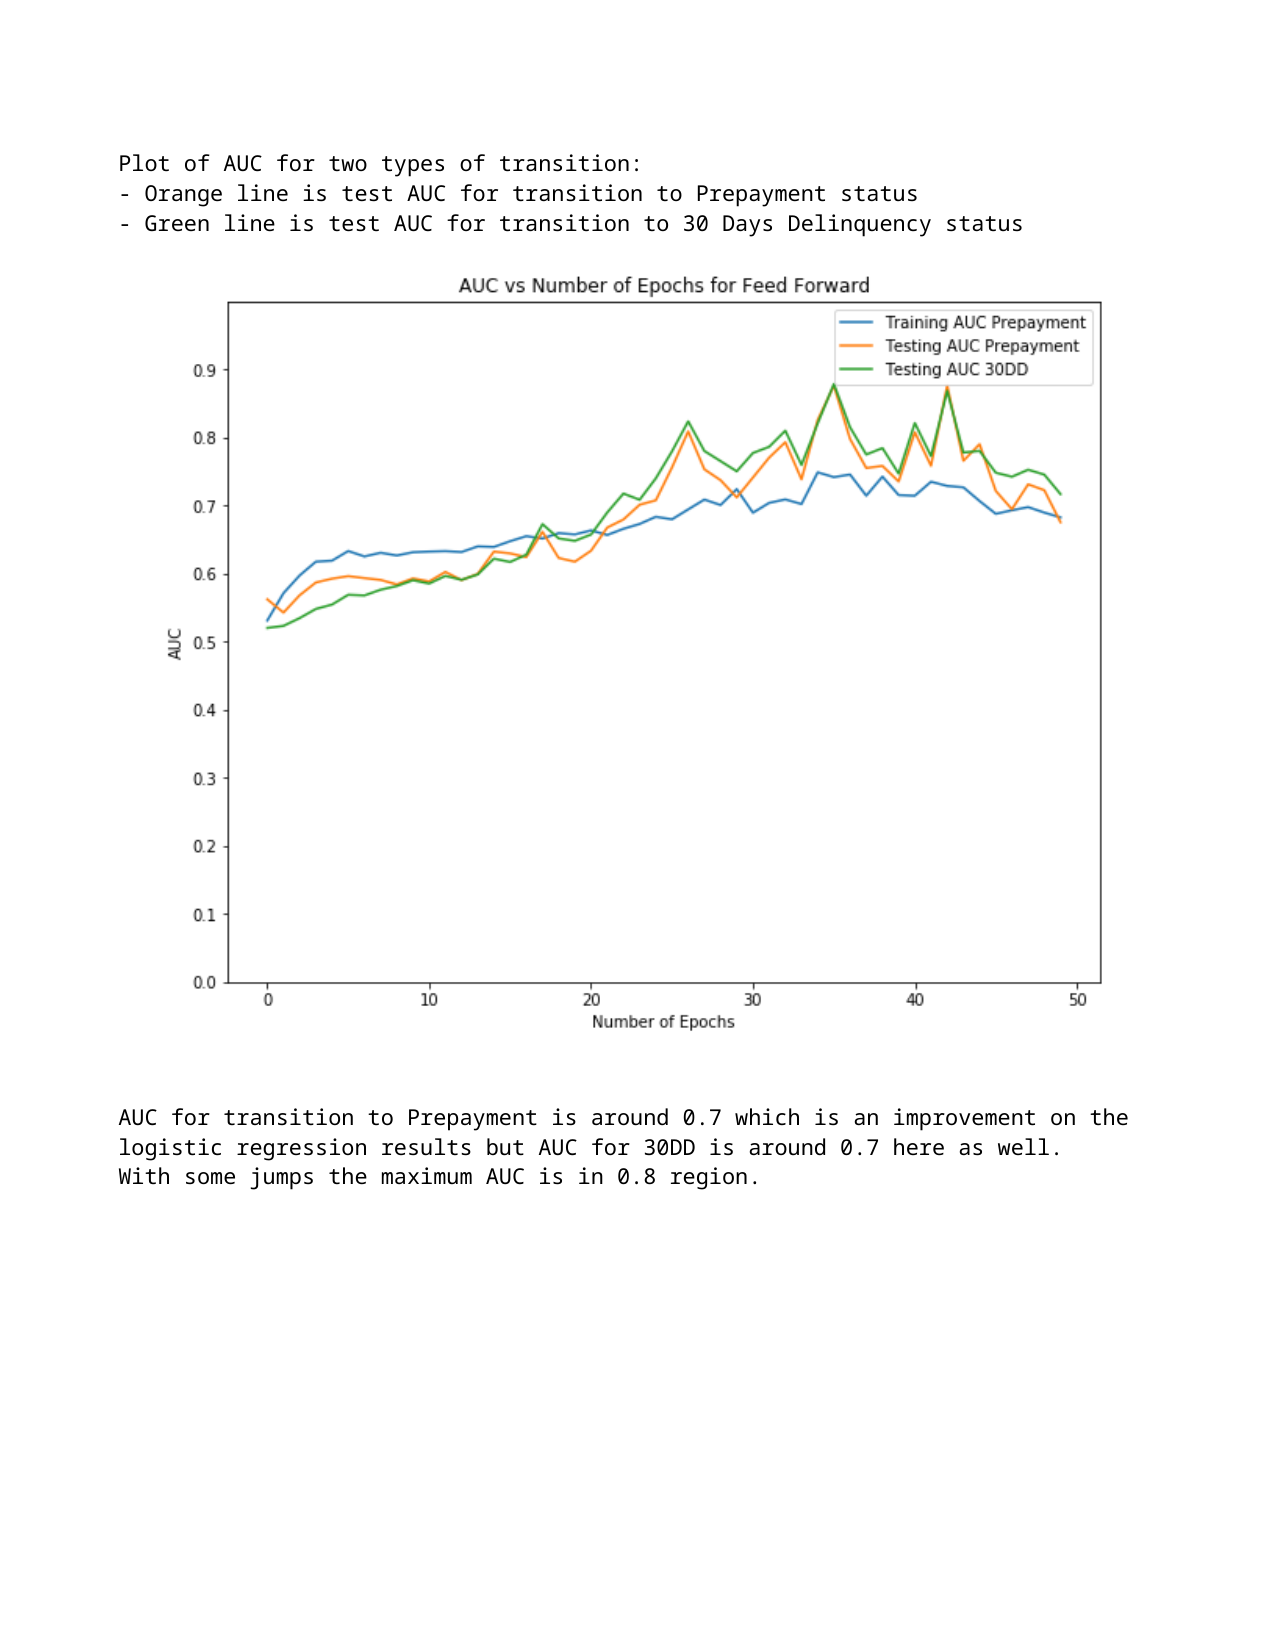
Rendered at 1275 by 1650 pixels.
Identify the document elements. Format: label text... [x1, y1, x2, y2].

text With some jumps the maximum AUC is in 0.8 region. [118, 1161, 1157, 1191]
text - Green line is test AUC for transition to 30 Days Delinquency status [118, 207, 1157, 237]
text Plot of AUC for two types of transition: [118, 148, 1157, 178]
picture [159, 267, 1116, 1042]
text - Orange line is test AUC for transition to Prepayment status [118, 178, 1157, 207]
text AUC for transition to Prepayment is around 0.7 which is an improvement on the logistic regression results but AUC for 30DD is around 0.7 here as well. [118, 1102, 1157, 1161]
